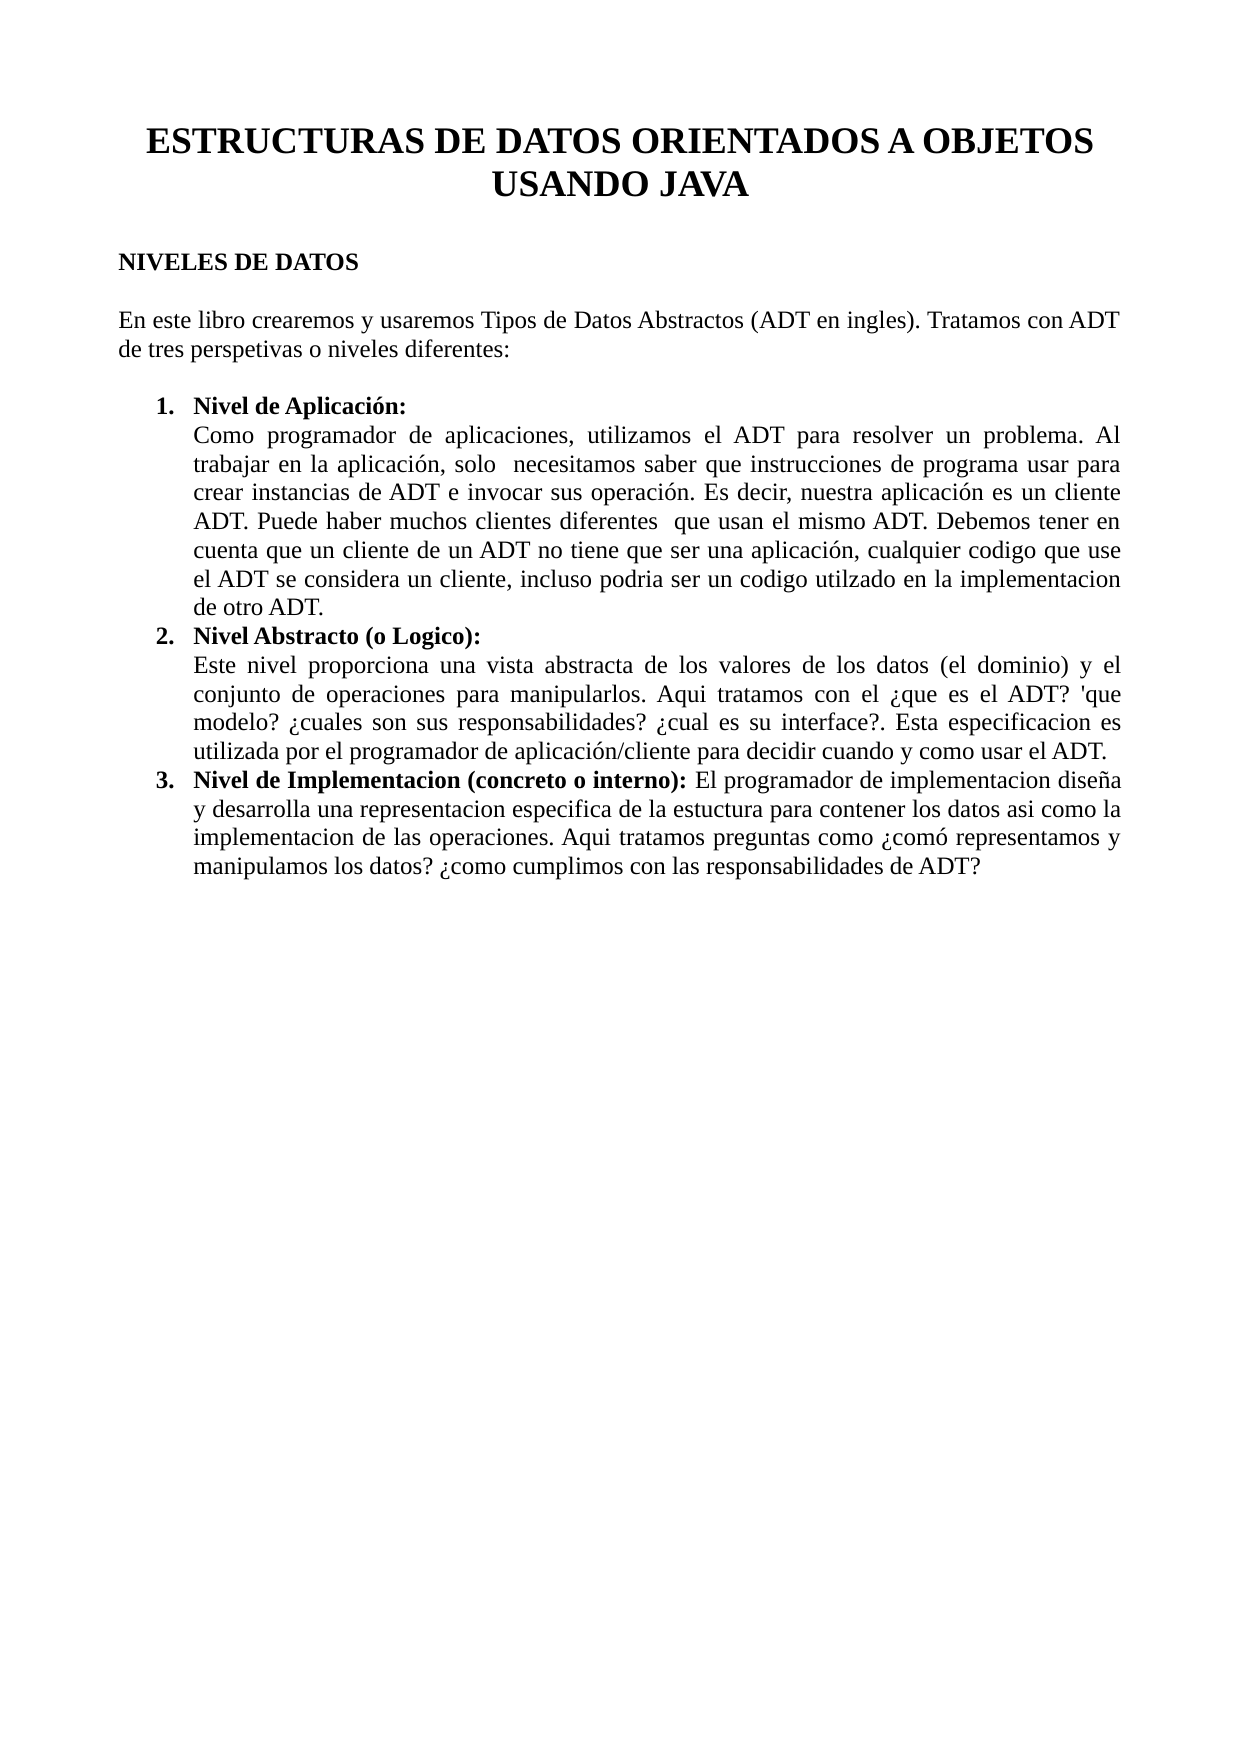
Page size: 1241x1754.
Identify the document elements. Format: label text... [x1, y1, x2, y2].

text En este libro crearemos y usaremos Tipos de Datos Abstractos (ADT en ingles). Tratamos con ADT de tres perspetivas o niveles diferentes: [118, 305, 1122, 362]
text NIVELES DE DATOS [118, 247, 1122, 276]
text ESTRUCTURAS DE DATOS ORIENTADOS A OBJETOS USANDO JAVA [118, 118, 1122, 204]
list Nivel Abstracto (o Logico): [156, 621, 1122, 650]
list Nivel de Implementacion (concreto o interno): El programador de implementacion diseña y desarrolla una representacion especifica de la estuctura para contener los datos asi como la implementacion de las operaciones. Aqui tratamos preguntas como ¿comó representamos y manipulamos los datos? ¿como cumplimos con las responsabilidades de ADT? [156, 765, 1122, 880]
list Este nivel proporciona una vista abstracta de los valores de los datos (el dominio) y el conjunto de operaciones para manipularlos. Aqui tratamos con el ¿que es el ADT? 'que modelo? ¿cuales son sus responsabilidades? ¿cual es su interface?. Esta especificacion es utilizada por el programador de aplicación/cliente para decidir cuando y como usar el ADT. [156, 650, 1122, 765]
list Nivel de Aplicación: [156, 391, 1122, 420]
list Como programador de aplicaciones, utilizamos el ADT para resolver un problema. Al trabajar en la aplicación, solo necesitamos saber que instrucciones de programa usar para crear instancias de ADT e invocar sus operación. Es decir, nuestra aplicación es un cliente ADT. Puede haber muchos clientes diferentes que usan el mismo ADT. Debemos tener en cuenta que un cliente de un ADT no tiene que ser una aplicación, cualquier codigo que use el ADT se considera un cliente, incluso podria ser un codigo utilzado en la implementacion de otro ADT. [156, 420, 1122, 621]
